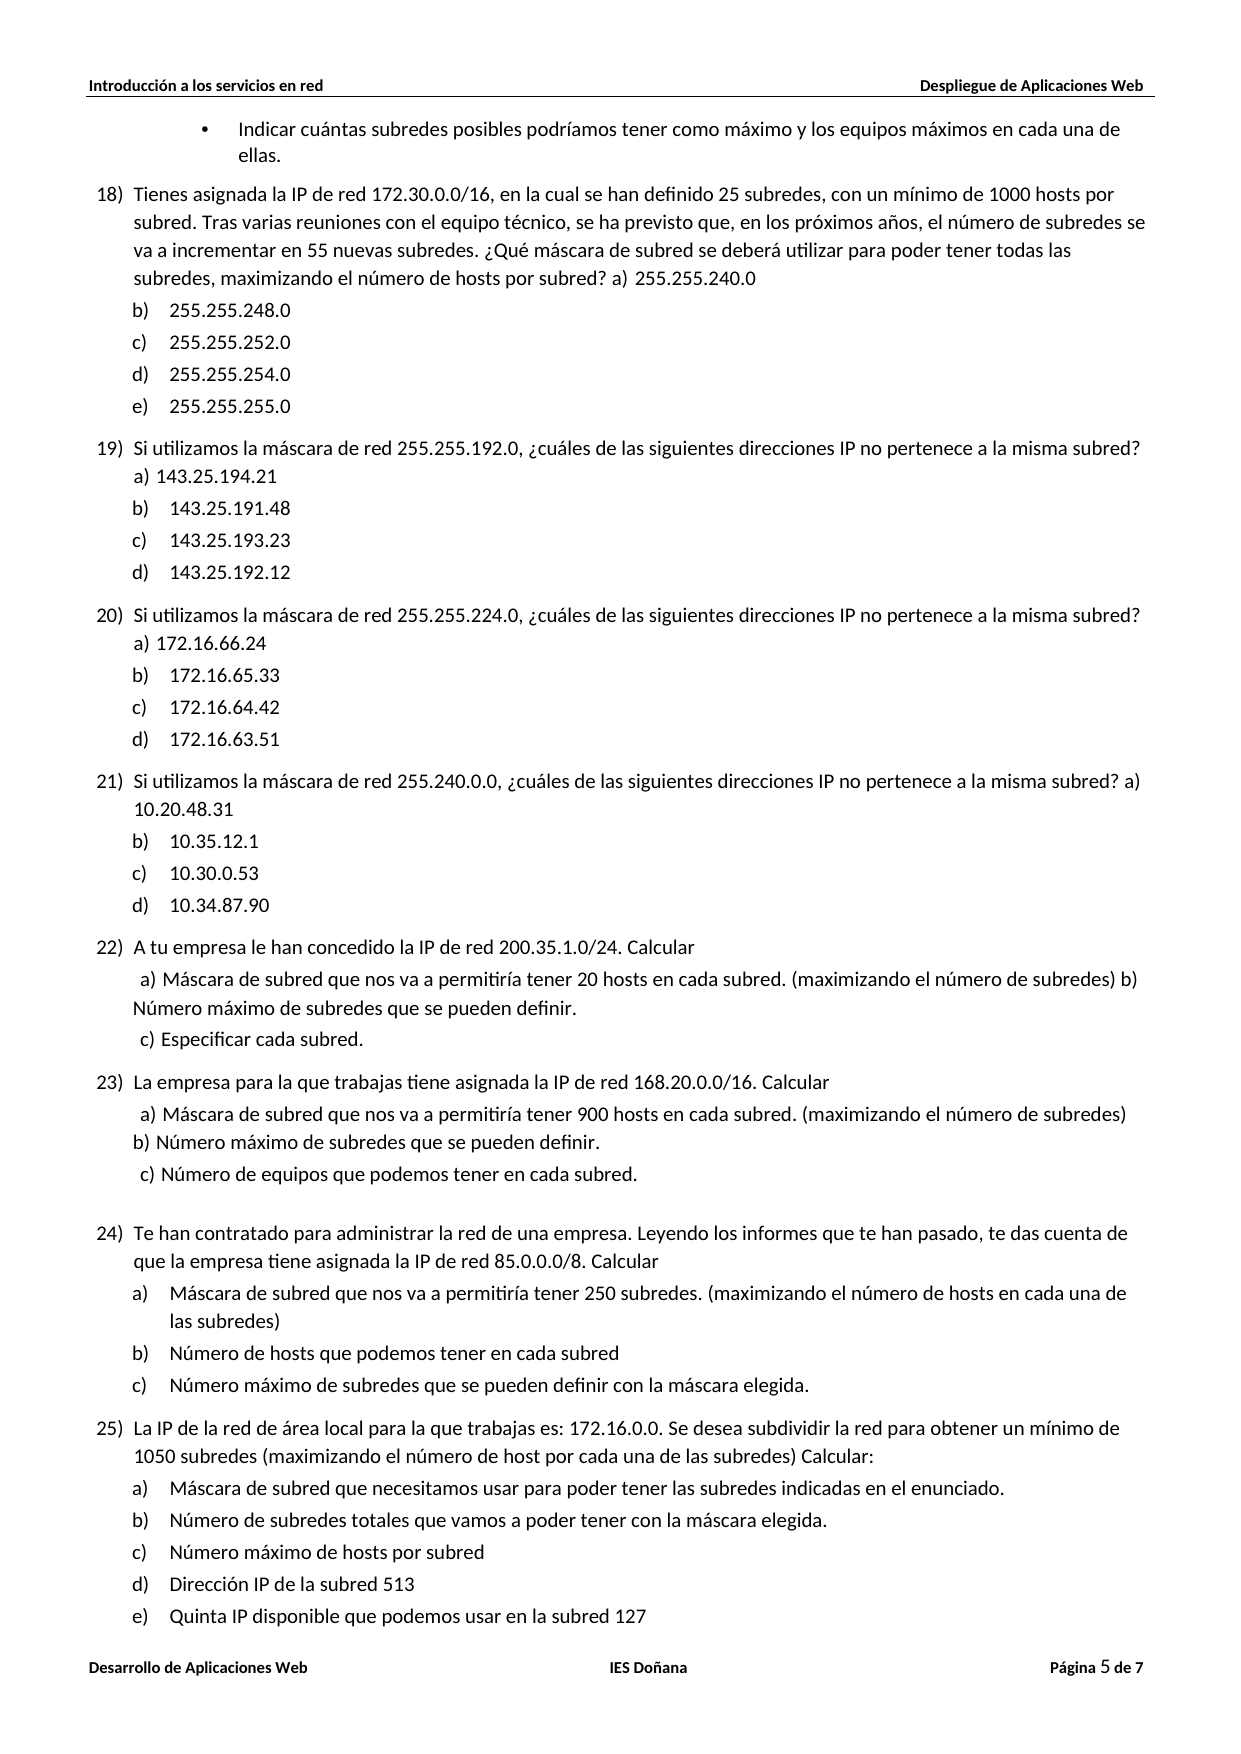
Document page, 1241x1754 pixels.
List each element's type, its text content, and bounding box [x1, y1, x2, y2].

list 143.25.191.48 [132, 496, 1147, 521]
text a) Máscara de subred que nos va a permitiría tener 20 hosts en cada subred. (maximizando el número de subredes) b) Número máximo de subredes que se pueden definir. [133, 967, 1147, 1020]
list Número de hosts que podemos tener en cada subred [132, 1341, 1147, 1366]
list Si utilizamos la máscara de red 255.255.224.0, ¿cuáles de las siguientes direcciones IP no pertenece a la misma subred? a) 172.16.66.24 [96, 602, 1147, 655]
list 172.16.65.33 [132, 662, 1147, 687]
list A tu empresa le han concedido la IP de red 200.35.1.0/24. Calcular [96, 934, 1147, 960]
text c) Especificar cada subred. [133, 1027, 1147, 1052]
text c) Número de equipos que podemos tener en cada subred. [133, 1161, 1147, 1186]
list La empresa para la que trabajas tiene asignada la IP de red 168.20.0.0/16. Calcular [96, 1069, 1147, 1094]
list Máscara de subred que nos va a permitiría tener 250 subredes. (maximizando el número de hosts en cada una de las subredes) [132, 1281, 1147, 1334]
list Máscara de subred que necesitamos usar para poder tener las subredes indicadas en el enunciado. [132, 1475, 1147, 1500]
list 143.25.193.23 [132, 528, 1147, 553]
list Si utilizamos la máscara de red 255.240.0.0, ¿cuáles de las siguientes direcciones IP no pertenece a la misma subred? a) 10.20.48.31 [96, 768, 1147, 822]
list Número máximo de hosts por subred [132, 1539, 1147, 1564]
list La IP de la red de área local para la que trabajas es: 172.16.0.0. Se desea subdividir la red para obtener un mínimo de 1050 subredes (maximizando el número de host por cada una de las subredes) Calcular: [96, 1415, 1147, 1468]
list Número de subredes totales que vamos a poder tener con la máscara elegida. [132, 1507, 1147, 1532]
list Te han contratado para administrar la red de una empresa. Leyendo los informes que te han pasado, te das cuenta de que la empresa tiene asignada la IP de red 85.0.0.0/8. Calcular [96, 1220, 1147, 1274]
list Indicar cuántas subredes posibles podríamos tener como máximo y los equipos máximos en cada una de ellas. [201, 117, 1147, 167]
list 143.25.192.12 [132, 559, 1147, 585]
list 172.16.64.42 [132, 694, 1147, 719]
list Tienes asignada la IP de red 172.30.0.0/16, en la cual se han definido 25 subredes, con un mínimo de 1000 hosts por subred. Tras varias reuniones con el equipo técnico, se ha previsto que, en los próximos años, el número de subredes se va a incrementar en 55 nuevas subredes. ¿Qué máscara de subred se deberá utilizar para poder tener todas las subredes, maximizando el número de hosts por subred? a) 255.255.240.0 [96, 181, 1147, 291]
list Quinta IP disponible que podemos usar en la subred 127 [132, 1603, 1147, 1628]
list Número máximo de subredes que se pueden definir con la máscara elegida. [132, 1373, 1147, 1398]
list 10.34.87.90 [132, 892, 1147, 918]
list Dirección IP de la subred 513 [132, 1571, 1147, 1596]
list Si utilizamos la máscara de red 255.255.192.0, ¿cuáles de las siguientes direcciones IP no pertenece a la misma subred? a) 143.25.194.21 [96, 436, 1147, 489]
list 172.16.63.51 [132, 726, 1147, 751]
list 255.255.255.0 [132, 393, 1147, 419]
list 255.255.252.0 [132, 329, 1147, 355]
list 10.35.12.1 [132, 828, 1147, 854]
text a) Máscara de subred que nos va a permitiría tener 900 hosts en cada subred. (maximizando el número de subredes) b) Número máximo de subredes que se pueden definir. [133, 1101, 1147, 1154]
list 255.255.248.0 [132, 297, 1147, 323]
list 255.255.254.0 [132, 361, 1147, 387]
list 10.30.0.53 [132, 860, 1147, 886]
